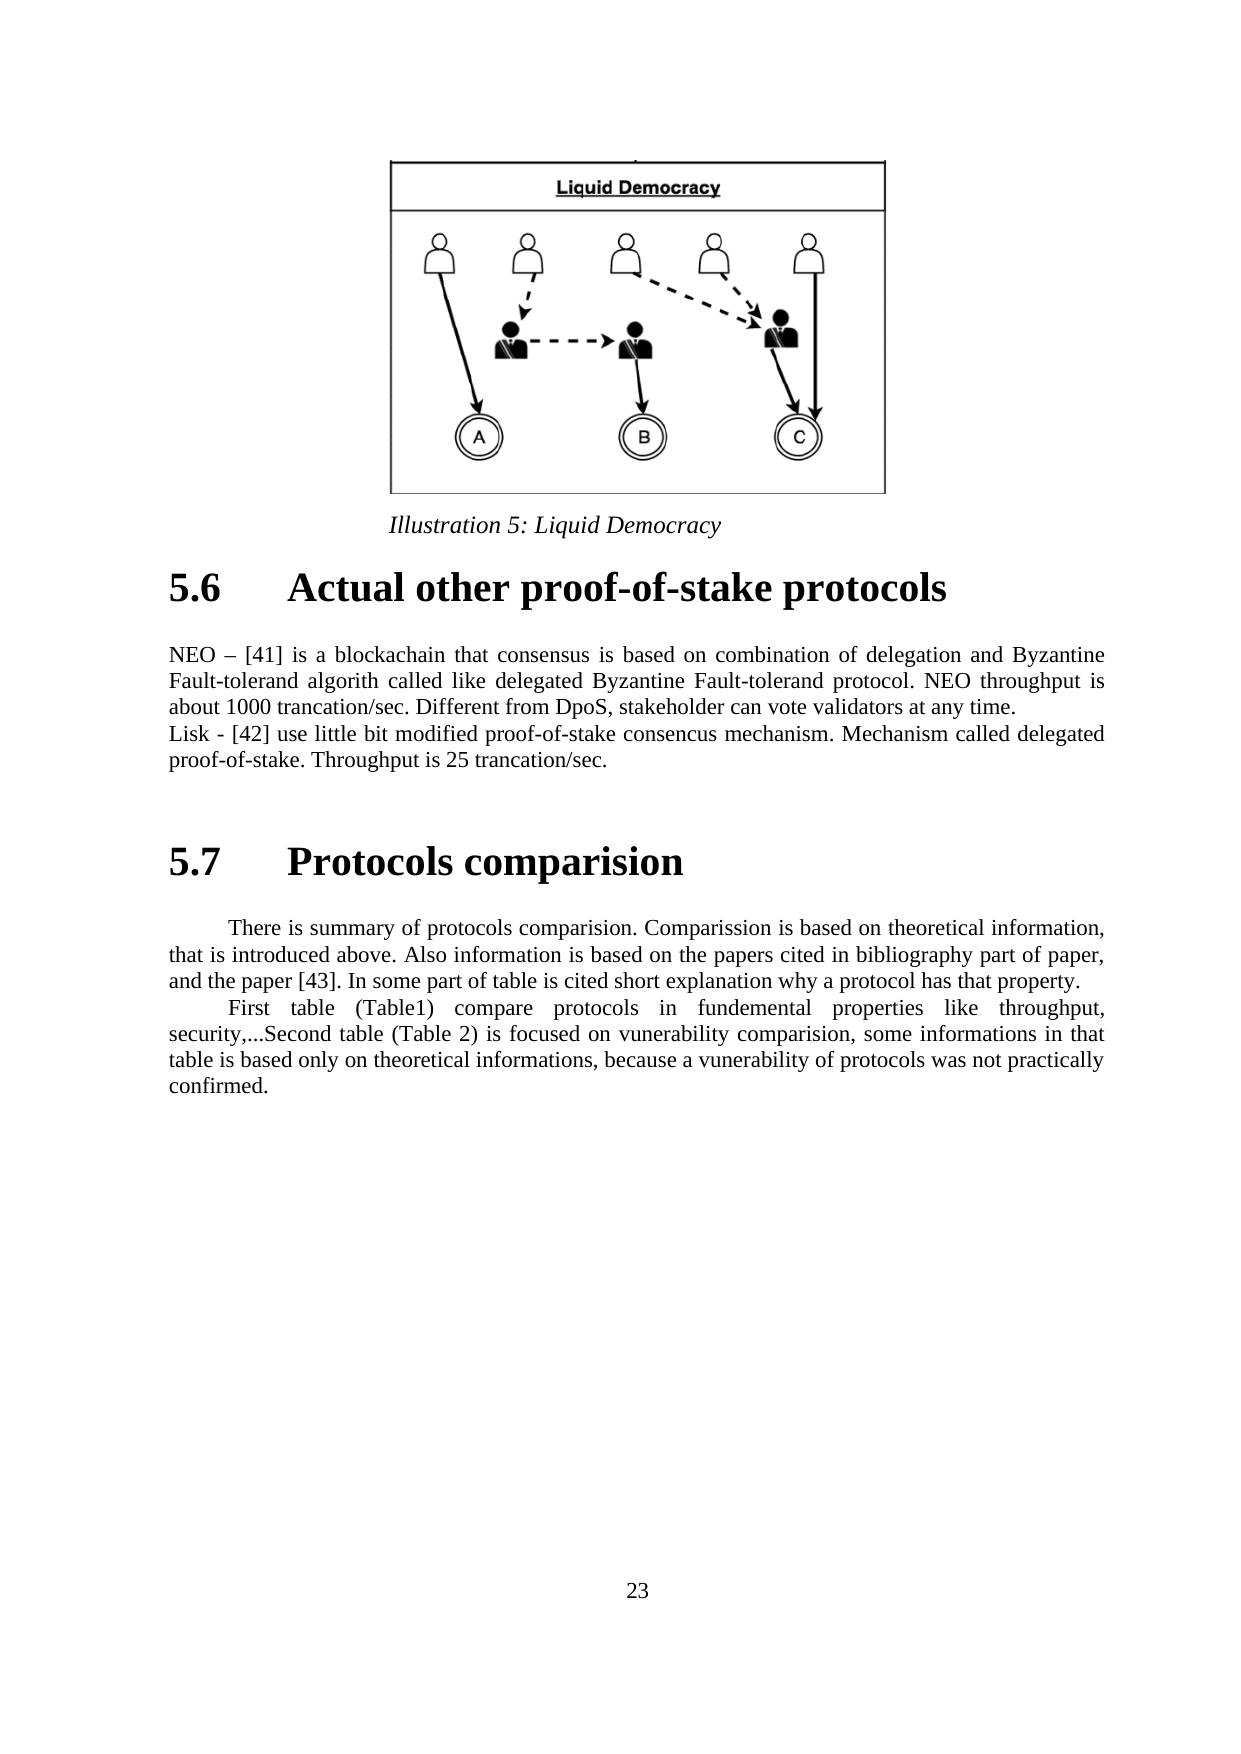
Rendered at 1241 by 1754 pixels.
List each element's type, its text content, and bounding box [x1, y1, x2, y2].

text NEO – [41] is a blockachain that consensus is based on combination of delegation and Byzantine Fault-tolerand algorith called like delegated Byzantine Fault-tolerand protocol. NEO throughput is about 1000 trancation/sec. Different from DpoS, stakeholder can vote validators at any time. [169, 641, 1106, 720]
text First table (Table1) compare protocols in fundemental properties like throughput, security,...Second table (Table 2) is focused on vunerability comparision, some informations in that table is based only on theoretical informations, because a vunerability of protocols was not practically confirmed. [169, 993, 1106, 1099]
subtitle Actual other proof-of-stake protocols [169, 148, 1106, 611]
picture [388, 160, 887, 496]
subtitle Protocols comparision [169, 836, 1106, 884]
text There is summary of protocols comparision. Comparission is based on theoretical information, that is introduced above. Also information is based on the papers cited in bibliography part of paper, and the paper [43]. In some part of table is cited short explanation why a protocol has that property. [169, 914, 1106, 993]
text Lisk - [42] use little bit modified proof-of-stake consencus mechanism. Mechanism called delegated proof-of-stake. Throughput is 25 trancation/sec. [169, 720, 1106, 772]
text Illustration 5: Liquid Democracy [388, 496, 887, 539]
